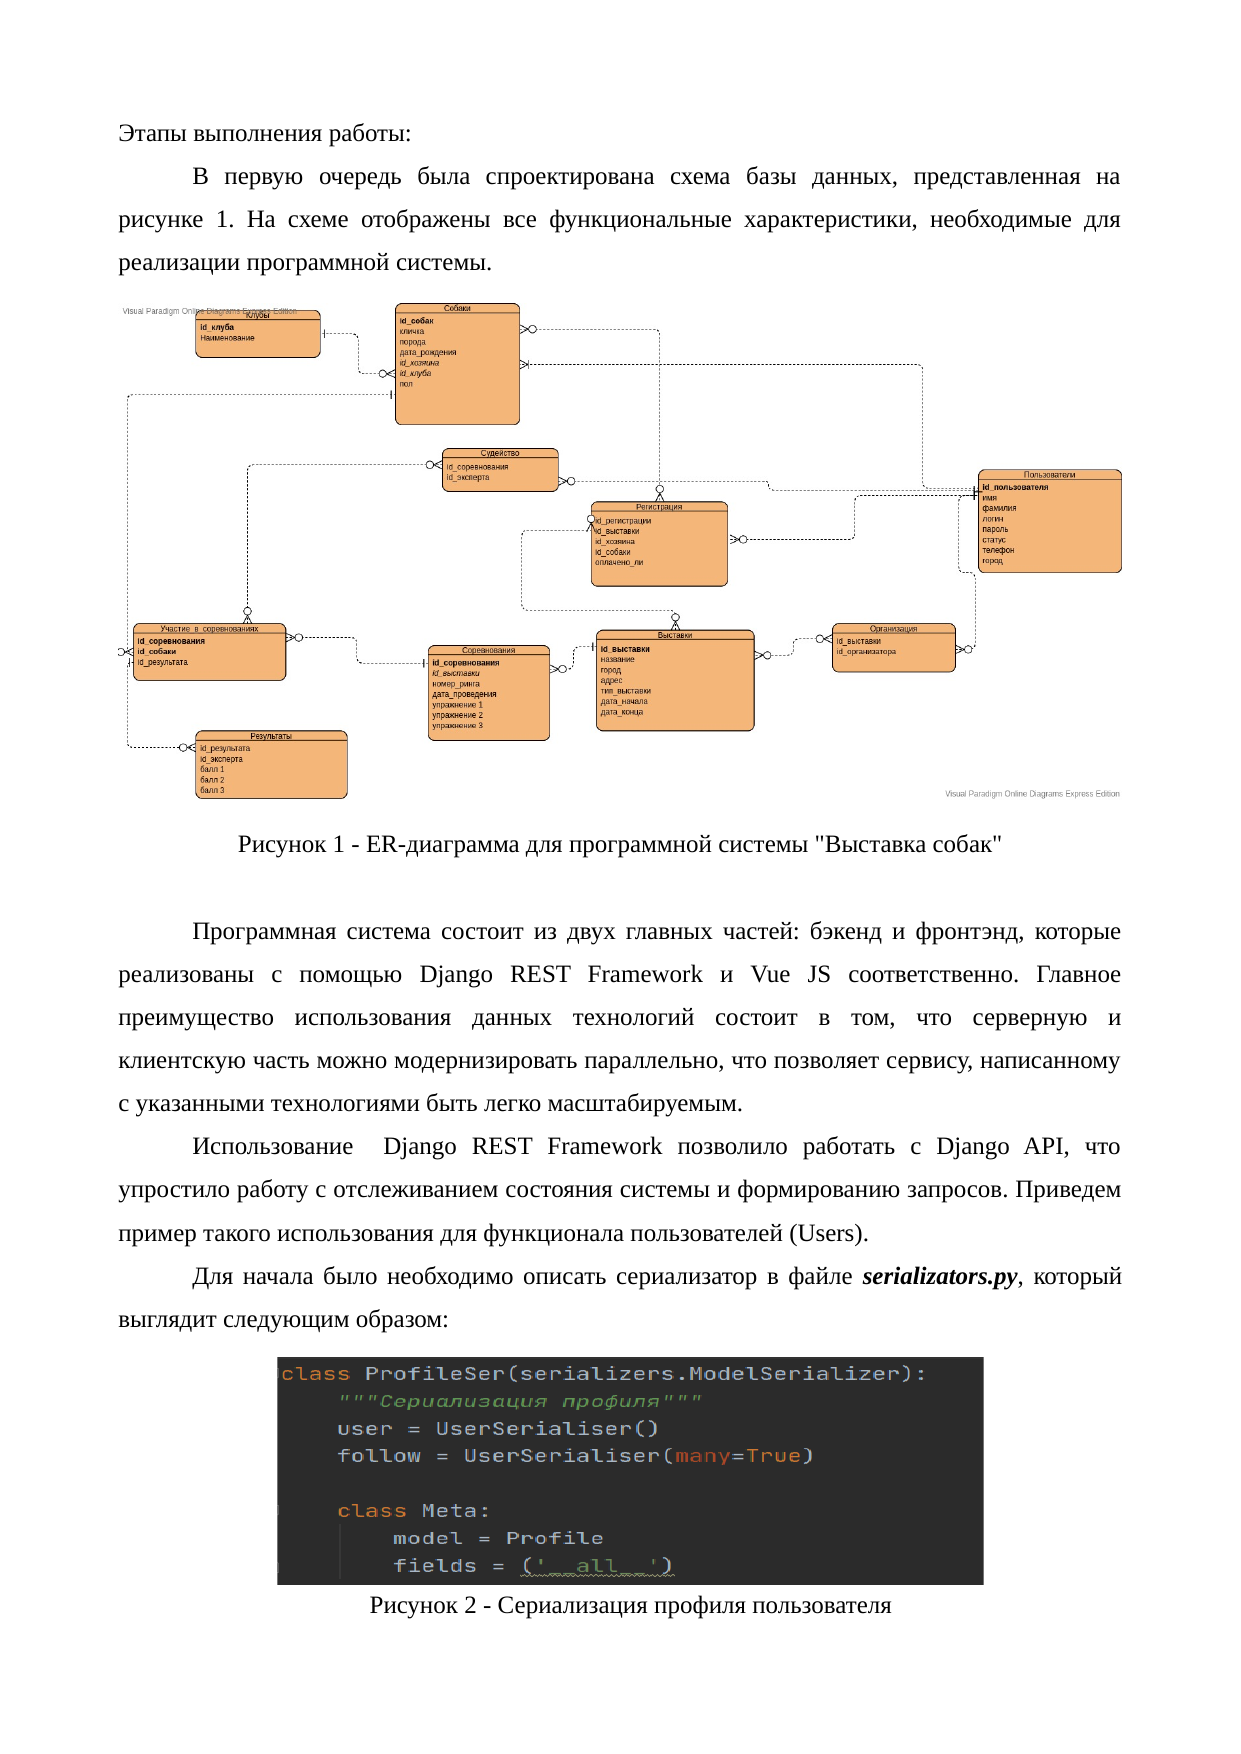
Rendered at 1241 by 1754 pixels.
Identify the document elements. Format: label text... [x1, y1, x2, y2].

text В первую очередь была спроектирована схема базы данных, представленная на рисунке 1. На схеме отображены все функциональные характеристики, необходимые для реализации программной системы. [118, 161, 1122, 276]
picture [277, 1357, 984, 1585]
text Использование Django REST Framework позволило работать с Django API, что упростило работу с отслеживанием состояния системы и формированию запросов. Приведем пример такого использования для функционала пользователей (Users). [118, 1131, 1122, 1246]
text Этапы выполнения работы: [118, 118, 1122, 147]
text Программная система состоит из двух главных частей: бэкенд и фронтэнд, которые реализованы с помощью Django REST Framework и Vue JS соответственно. Главное преимущество использования данных технологий состоит в том, что серверную и клиентскую часть можно модернизировать параллельно, что позволяет сервису, написанному с указанными технологиями быть легко масштабируемым. [118, 916, 1122, 1117]
text Рисунок 2 - Сериализация профиля пользователя [277, 1585, 984, 1619]
picture [118, 303, 1123, 800]
text Для начала было необходимо описать сериализатор в файле serializators.py, который выглядит следующим образом: [118, 1261, 1122, 1333]
text [277, 1345, 984, 1357]
text Рисунок 1 - ER-диаграмма для программной системы "Выставка собак" [118, 829, 1122, 858]
